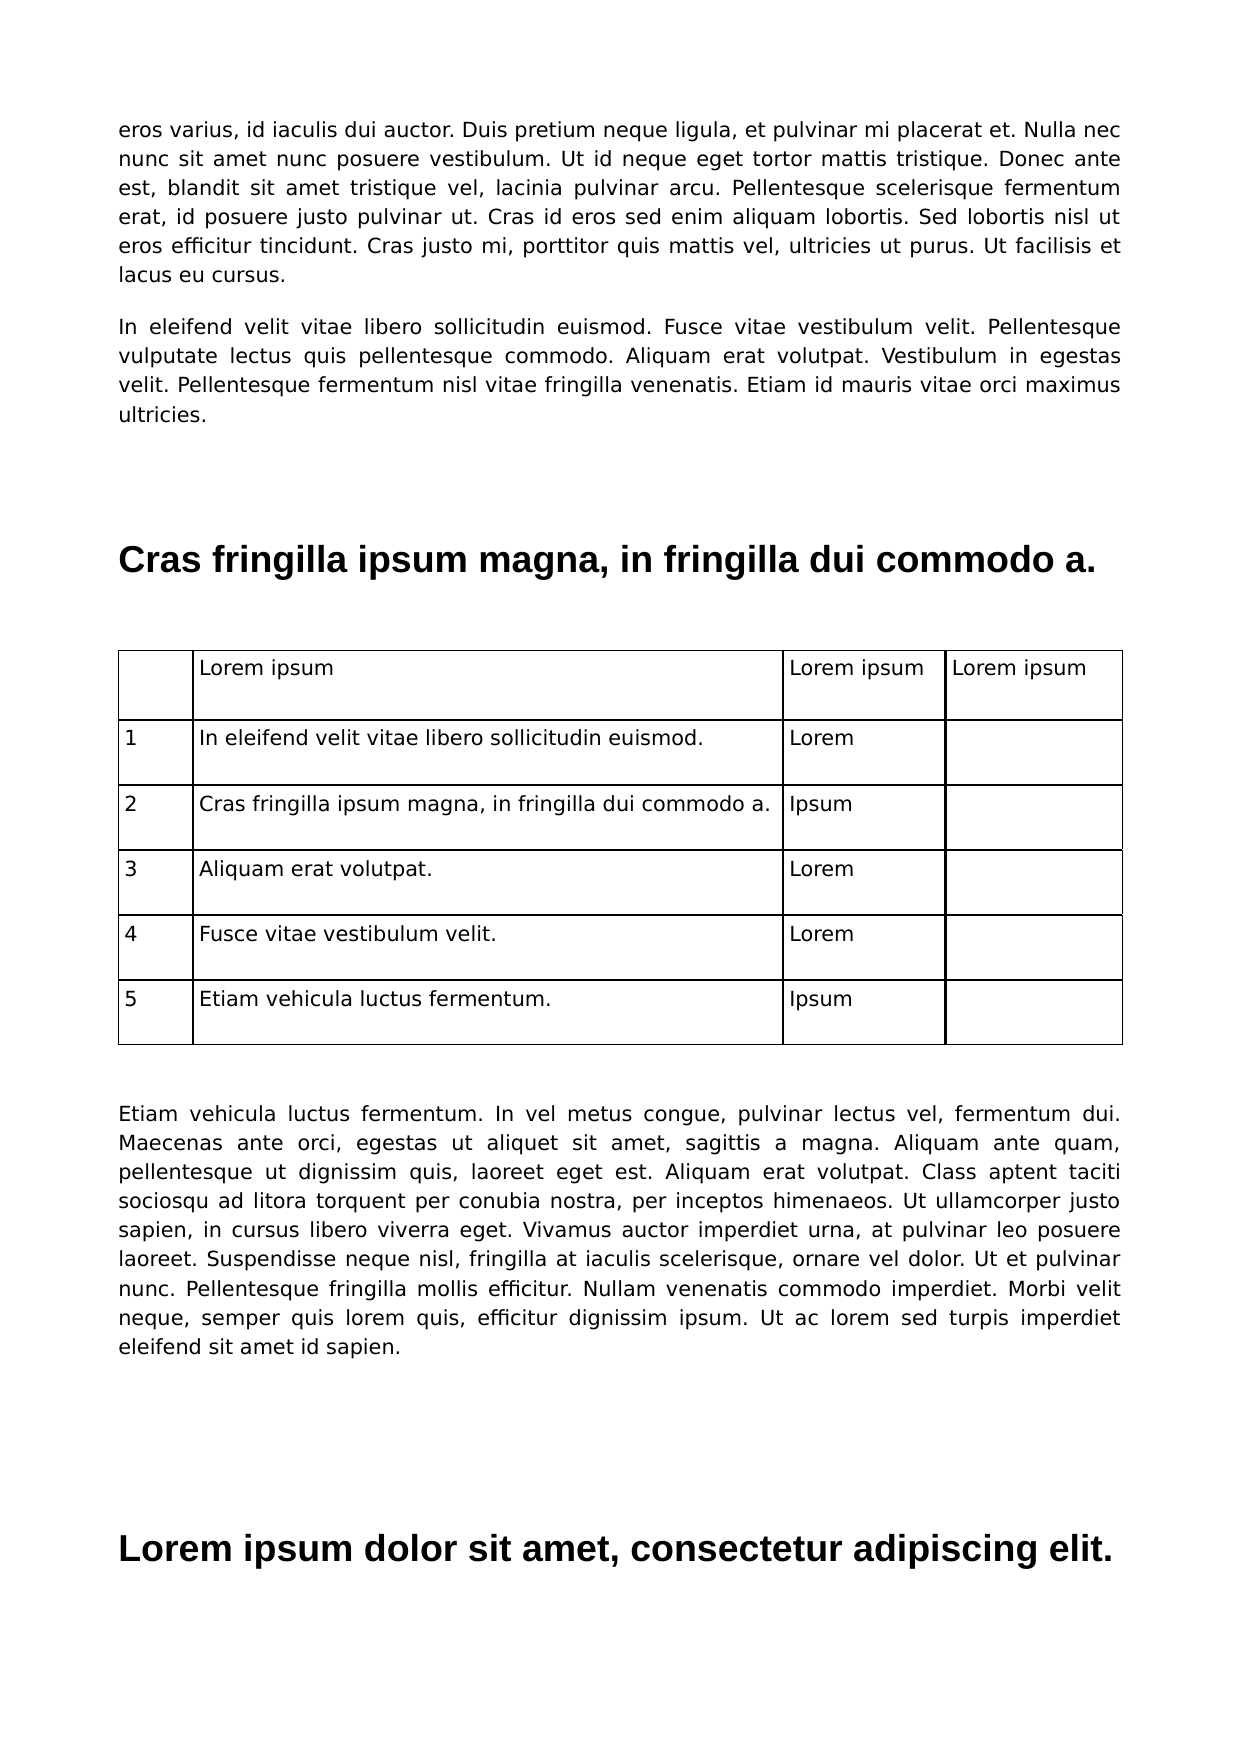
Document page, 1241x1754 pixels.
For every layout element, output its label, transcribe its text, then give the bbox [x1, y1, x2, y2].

table_cell In eleifend velit vitae libero sollicitudin euismod. [194, 721, 782, 784]
table_cell Fusce vitae vestibulum velit. [194, 916, 782, 979]
table_cell Ipsum [784, 981, 944, 1044]
table_header Lorem ipsum [194, 651, 782, 719]
table_cell Lorem [784, 721, 944, 784]
text Etiam vehicula luctus fermentum. In vel metus congue, pulvinar lectus vel, fermentum dui. Maecenas ante orci, egestas ut aliquet sit amet, sagittis a magna. Aliquam ante quam, pellentesque ut dignissim quis, laoreet eget est. Aliquam erat volutpat. Class aptent taciti sociosqu ad litora torquent per conubia nostra, per inceptos himenaeos. Ut ullamcorper justo sapien, in cursus libero viverra eget. Vivamus auctor imperdiet urna, at pulvinar leo posuere laoreet. Suspendisse neque nisl, fringilla at iaculis scelerisque, ornare vel dolor. Ut et pulvinar nunc. Pellentesque fringilla mollis efficitur. Nullam venenatis commodo imperdiet. Morbi velit neque, semper quis lorem quis, efficitur dignissim ipsum. Ut ac lorem sed turpis imperdiet eleifend sit amet id sapien. [118, 1102, 1122, 1359]
table_cell Aliquam erat volutpat. [194, 851, 782, 914]
table_cell 1 [119, 721, 192, 784]
table_header Lorem ipsum [947, 651, 1122, 719]
table_cell [947, 851, 1122, 914]
subtitle Cras fringilla ipsum magna, in fringilla dui commodo a. [118, 537, 1122, 580]
table_cell [947, 721, 1122, 784]
table_cell Lorem [784, 851, 944, 914]
table_cell 4 [119, 916, 192, 979]
text eros varius, id iaculis dui auctor. Duis pretium neque ligula, et pulvinar mi placerat et. Nulla nec nunc sit amet nunc posuere vestibulum. Ut id neque eget tortor mattis tristique. Donec ante est, blandit sit amet tristique vel, lacinia pulvinar arcu. Pellentesque scelerisque fermentum erat, id posuere justo pulvinar ut. Cras id eros sed enim aliquam lobortis. Sed lobortis nisl ut eros efficitur tincidunt. Cras justo mi, porttitor quis mattis vel, ultricies ut purus. Ut facilisis et lacus eu cursus. [118, 118, 1122, 288]
table_cell 5 [119, 981, 192, 1044]
table_cell [947, 786, 1122, 849]
text In eleifend velit vitae libero sollicitudin euismod. Fusce vitae vestibulum velit. Pellentesque vulputate lectus quis pellentesque commodo. Aliquam erat volutpat. Vestibulum in egestas velit. Pellentesque fermentum nisl vitae fringilla venenatis. Etiam id mauris vitae orci maximus ultricies. [118, 315, 1122, 427]
table_header Lorem ipsum [784, 651, 944, 719]
table_cell Cras fringilla ipsum magna, in fringilla dui commodo a. [194, 786, 782, 849]
table_cell Ipsum [784, 786, 944, 849]
table_cell [947, 981, 1122, 1044]
table_cell Etiam vehicula luctus fermentum. [194, 981, 782, 1044]
subtitle Lorem ipsum dolor sit amet, consectetur adipiscing elit. [118, 1526, 1122, 1569]
table_cell 3 [119, 851, 192, 914]
table_cell 2 [119, 786, 192, 849]
table_cell [947, 916, 1122, 979]
table_header [119, 651, 192, 719]
table_cell Lorem [784, 916, 944, 979]
